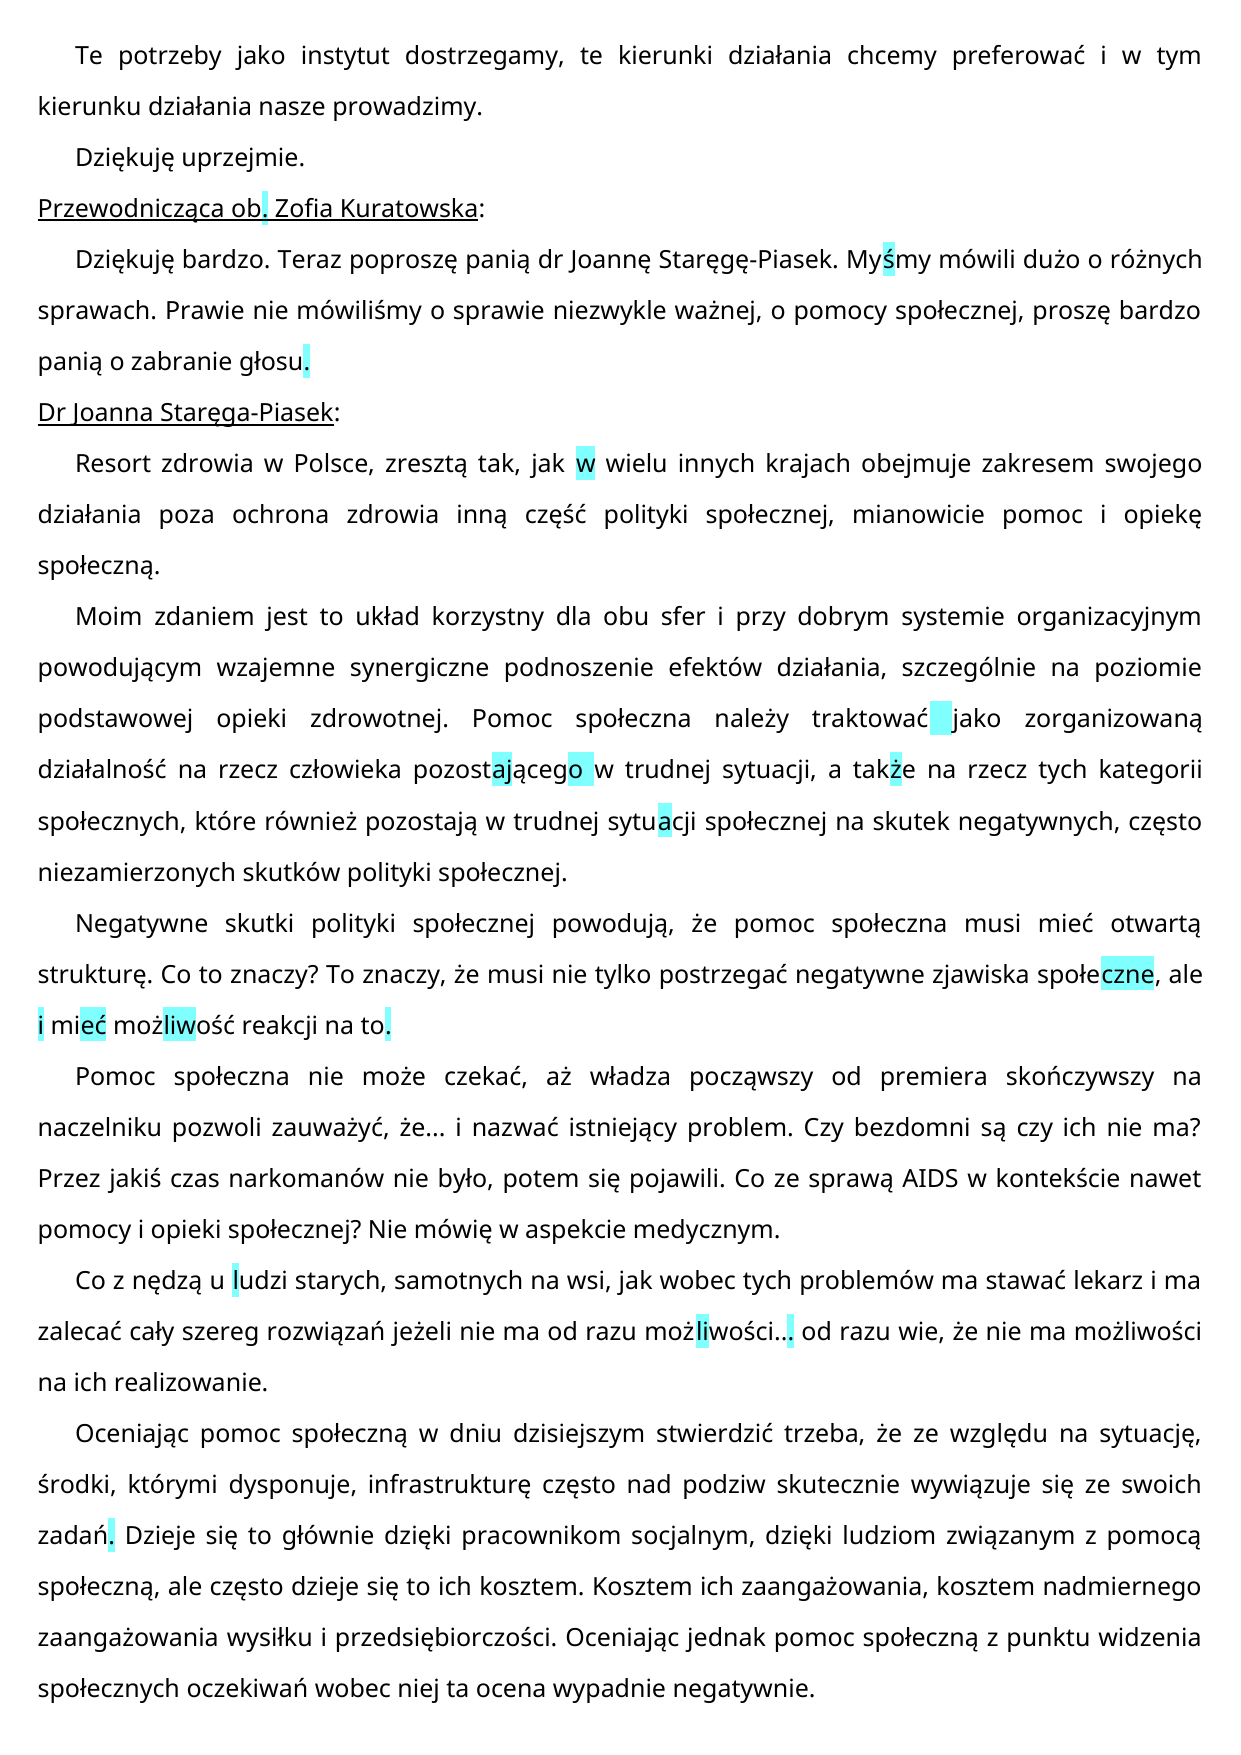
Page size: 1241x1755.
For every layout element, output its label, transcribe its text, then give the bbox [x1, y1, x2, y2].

text Te potrzeby jako instytut dostrzegamy, te kierunki działania chcemy preferować i w tym kierunku działania nasze prowadzimy. [37, 37, 1203, 123]
text Dr Joanna Staręga-Piasek: [37, 395, 1203, 429]
text Moim zdaniem jest to układ korzystny dla obu sfer i przy dobrym systemie organizacyjnym powodującym wzajemne synergiczne podnoszenie efektów działania, szczególnie na poziomie podstawowej opieki zdrowotnej. Pomoc społeczna należy traktować jako zorganizowaną działalność na rzecz człowieka pozostającego w trudnej sytuacji, a także na rzecz tych kategorii społecznych, które również pozostają w trudnej sytuacji społecznej na skutek negatywnych, często niezamierzonych skutków polityki społecznej. [37, 599, 1203, 888]
text Resort zdrowia w Polsce, zresztą tak, jak w wielu innych krajach obejmuje zakresem swojego działania poza ochrona zdrowia inną część polityki społecznej, mianowicie pomoc i opiekę społeczną. [37, 446, 1203, 582]
text Co z nędzą u ludzi starych, samotnych na wsi, jak wobec tych problemów ma stawać lekarz i ma zalecać cały szereg rozwiązań jeżeli nie ma od razu możliwości... od razu wie, że nie ma możliwości na ich realizowanie. [37, 1262, 1203, 1399]
text Oceniając pomoc społeczną w dniu dzisiejszym stwierdzić trzeba, że ze względu na sytuację, środki, którymi dysponuje, infrastrukturę często nad podziw skutecznie wywiązuje się ze swoich zadań. Dzieje się to głównie dzięki pracownikom socjalnym, dzięki ludziom związanym z pomocą społeczną, ale często dzieje się to ich kosztem. Kosztem ich zaangażowania, kosztem nadmiernego zaangażowania wysiłku i przedsiębiorczości. Oceniając jednak pomoc społeczną z punktu widzenia społecznych oczekiwań wobec niej ta ocena wypadnie negatywnie. [37, 1416, 1203, 1705]
text Negatywne skutki polityki społecznej powodują, że pomoc społeczna musi mieć otwartą strukturę. Co to znaczy? To znaczy, że musi nie tylko postrzegać negatywne zjawiska społeczne, ale i mieć możliwość reakcji na to. [37, 905, 1203, 1041]
text Pomoc społeczna nie może czekać, aż władza począwszy od premiera skończywszy na naczelniku pozwoli zauważyć, że... i nazwać istniejący problem. Czy bezdomni są czy ich nie ma? Przez jakiś czas narkomanów nie było, potem się pojawili. Co ze sprawą AIDS w kontekście nawet pomocy i opieki społecznej? Nie mówię w aspekcie medycznym. [37, 1058, 1203, 1246]
text Dziękuję bardzo. Teraz poproszę panią dr Joannę Staręgę-Piasek. Myśmy mówili dużo o różnych sprawach. Prawie nie mówiliśmy o sprawie niezwykle ważnej, o pomocy społecznej, proszę bardzo panią o zabranie głosu. [37, 242, 1203, 378]
text Przewodnicząca ob. Zofia Kuratowska: [37, 191, 1203, 225]
text Dziękuję uprzejmie. [37, 139, 1203, 174]
